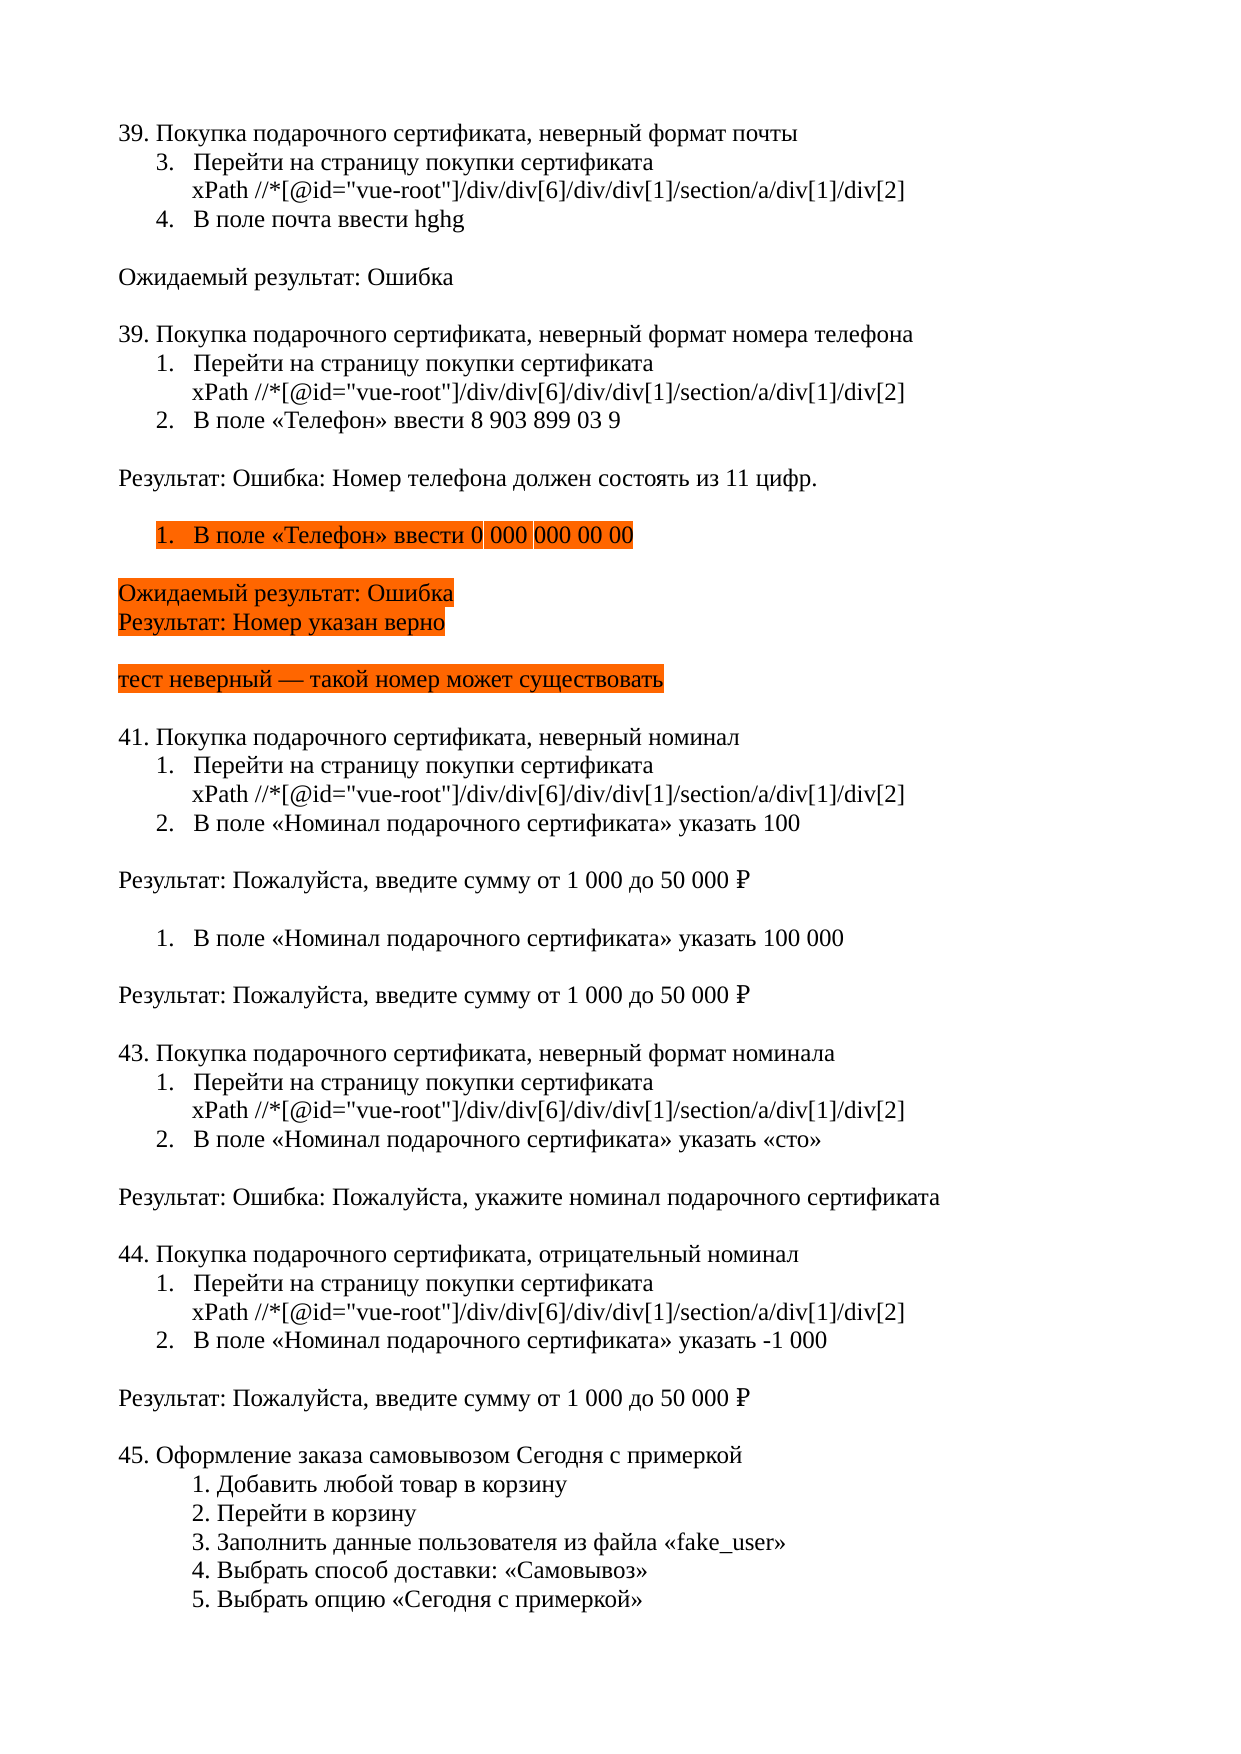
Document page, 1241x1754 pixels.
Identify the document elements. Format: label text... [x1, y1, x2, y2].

list В поле «Телефон» ввести 8 903 899 03 9 [156, 406, 1122, 434]
text 4. Выбрать способ доставки: «Самовывоз» [118, 1556, 1122, 1584]
text 1. Добавить любой товар в корзину [118, 1469, 1122, 1498]
list Перейти на страницу покупки сертификата [156, 147, 1122, 176]
list В поле «Номинал подарочного сертификата» указать 100 [156, 808, 1122, 837]
text Результат: Пожалуйста, введите сумму от 1 000 до 50 000 ₽ [118, 866, 1122, 894]
text 45. Оформление заказа самовывозом Сегодня с примеркой [118, 1441, 1122, 1469]
text xPath //*[@id="vue-root"]/div/div[6]/div/div[1]/section/a/div[1]/div[2] [118, 176, 1122, 204]
text xPath //*[@id="vue-root"]/div/div[6]/div/div[1]/section/a/div[1]/div[2] [118, 377, 1122, 406]
text тест неверный — такой номер может существовать [118, 664, 1122, 693]
list В поле почта ввести hghg [156, 204, 1122, 233]
text 5. Выбрать опцию «Сегодня с примеркой» [118, 1584, 1122, 1613]
text Результат: Пожалуйста, введите сумму от 1 000 до 50 000 ₽ [118, 981, 1122, 1009]
list В поле «Номинал подарочного сертификата» указать -1 000 [156, 1326, 1122, 1354]
text Ожидаемый результат: Ошибка [118, 262, 1122, 291]
text Результат: Номер указан верно [118, 607, 1122, 636]
text 43. Покупка подарочного сертификата, неверный формат номинала [118, 1038, 1122, 1067]
text 3. Заполнить данные пользователя из файла «fake_user» [118, 1527, 1122, 1556]
text 2. Перейти в корзину [118, 1498, 1122, 1527]
text 39. Покупка подарочного сертификата, неверный формат почты [118, 118, 1122, 147]
list Перейти на страницу покупки сертификата [156, 348, 1122, 377]
text xPath //*[@id="vue-root"]/div/div[6]/div/div[1]/section/a/div[1]/div[2] [118, 1096, 1122, 1124]
list В поле «Номинал подарочного сертификата» указать «сто» [156, 1124, 1122, 1153]
list В поле «Номинал подарочного сертификата» указать 100 000 [156, 923, 1122, 952]
text Результат: Ошибка: Номер телефона должен состоять из 11 цифр. [118, 463, 1122, 492]
text Результат: Пожалуйста, введите сумму от 1 000 до 50 000 ₽ [118, 1383, 1122, 1412]
text 41. Покупка подарочного сертификата, неверный номинал [118, 722, 1122, 751]
text xPath //*[@id="vue-root"]/div/div[6]/div/div[1]/section/a/div[1]/div[2] [118, 779, 1122, 808]
text Результат: Ошибка: Пожалуйста, укажите номинал подарочного сертификата [118, 1182, 1122, 1211]
list Перейти на страницу покупки сертификата [156, 751, 1122, 779]
text 39. Покупка подарочного сертификата, неверный формат номера телефона [118, 319, 1122, 348]
list Перейти на страницу покупки сертификата [156, 1067, 1122, 1096]
text Ожидаемый результат: Ошибка [118, 578, 1122, 607]
list В поле «Телефон» ввести 0 000 000 00 00 [156, 521, 1122, 549]
text 44. Покупка подарочного сертификата, отрицательный номинал [118, 1239, 1122, 1268]
text xPath //*[@id="vue-root"]/div/div[6]/div/div[1]/section/a/div[1]/div[2] [118, 1297, 1122, 1326]
list Перейти на страницу покупки сертификата [156, 1268, 1122, 1297]
